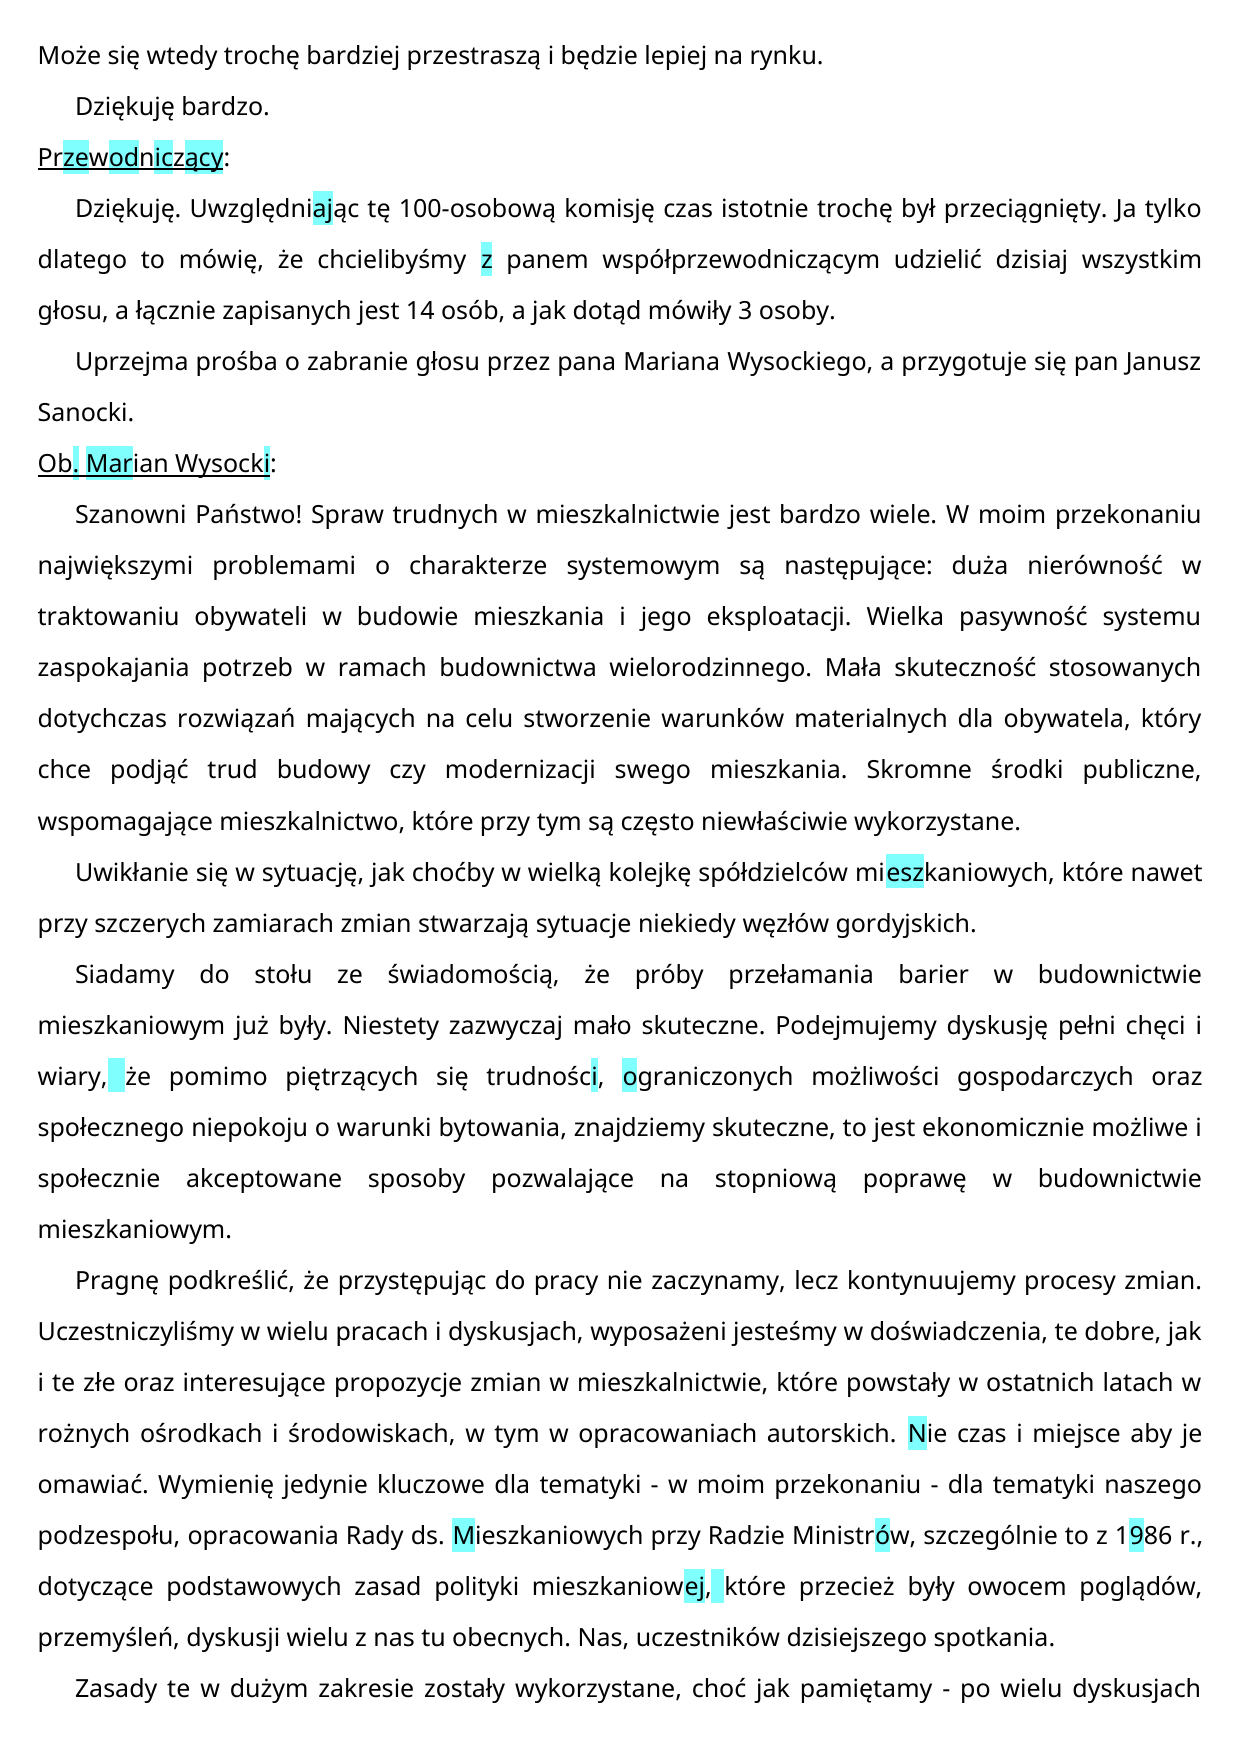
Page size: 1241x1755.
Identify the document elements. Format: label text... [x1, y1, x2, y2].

text Zasady te w dużym zakresie zostały wykorzystane, choć jak pamiętamy - po wielu dyskusjach [37, 1671, 1203, 1705]
text Dziękuję bardzo. [37, 88, 1203, 123]
text Szanowni Państwo! Spraw trudnych w mieszkalnictwie jest bardzo wiele. W moim przekonaniu największymi problemami o charakterze systemowym są następujące: duża nierówność w traktowaniu obywateli w budowie mieszkania i jego eksploatacji. Wielka pasywność systemu zaspokajania potrzeb w ramach budownictwa wielorodzinnego. Mała skuteczność stosowanych dotychczas rozwiązań mających na celu stworzenie warunków materialnych dla obywatela, który chce podjąć trud budowy czy modernizacji swego mieszkania. Skromne środki publiczne, wspomagające mieszkalnictwo, które przy tym są często niewłaściwie wykorzystane. [37, 497, 1203, 837]
text Ob. Marian Wysocki: [37, 446, 1203, 480]
text Uwikłanie się w sytuację, jak choćby w wielką kolejkę spółdzielców mieszkaniowych, które nawet przy szczerych zamiarach zmian stwarzają sytuacje niekiedy węzłów gordyjskich. [37, 854, 1203, 939]
text Może się wtedy trochę bardziej przestraszą i będzie lepiej na rynku. [37, 37, 1203, 72]
text Przewodniczący: [37, 139, 1203, 174]
text Siadamy do stołu ze świadomością, że próby przełamania barier w budownictwie mieszkaniowym już były. Niestety zazwyczaj mało skuteczne. Podejmujemy dyskusję pełni chęci i wiary, że pomimo piętrzących się trudności, ograniczonych możliwości gospodarczych oraz społecznego niepokoju o warunki bytowania, znajdziemy skuteczne, to jest ekonomicznie możliwe i społecznie akceptowane sposoby pozwalające na stopniową poprawę w budownictwie mieszkaniowym. [37, 956, 1203, 1246]
text Uprzejma prośba o zabranie głosu przez pana Mariana Wysockiego, a przygotuje się pan Janusz Sanocki. [37, 344, 1203, 429]
text Pragnę podkreślić, że przystępując do pracy nie zaczynamy, lecz kontynuujemy procesy zmian. Uczestniczyliśmy w wielu pracach i dyskusjach, wyposażeni jesteśmy w doświadczenia, te dobre, jak i te złe oraz interesujące propozycje zmian w mieszkalnictwie, które powstały w ostatnich latach w rożnych ośrodkach i środowiskach, w tym w opracowaniach autorskich. Nie czas i miejsce aby je omawiać. Wymienię jedynie kluczowe dla tematyki - w moim przekonaniu - dla tematyki naszego podzespołu, opracowania Rady ds. Mieszkaniowych przy Radzie Ministrów, szczególnie to z 1986 r., dotyczące podstawowych zasad polityki mieszkaniowej, które przecież były owocem poglądów, przemyśleń, dyskusji wielu z nas tu obecnych. Nas, uczestników dzisiejszego spotkania. [37, 1262, 1203, 1654]
text Dziękuję. Uwzględniając tę 100-osobową komisję czas istotnie trochę był przeciągnięty. Ja tylko dlatego to mówię, że chcielibyśmy z panem współprzewodniczącym udzielić dzisiaj wszystkim głosu, a łącznie zapisanych jest 14 osób, a jak dotąd mówiły 3 osoby. [37, 191, 1203, 327]
